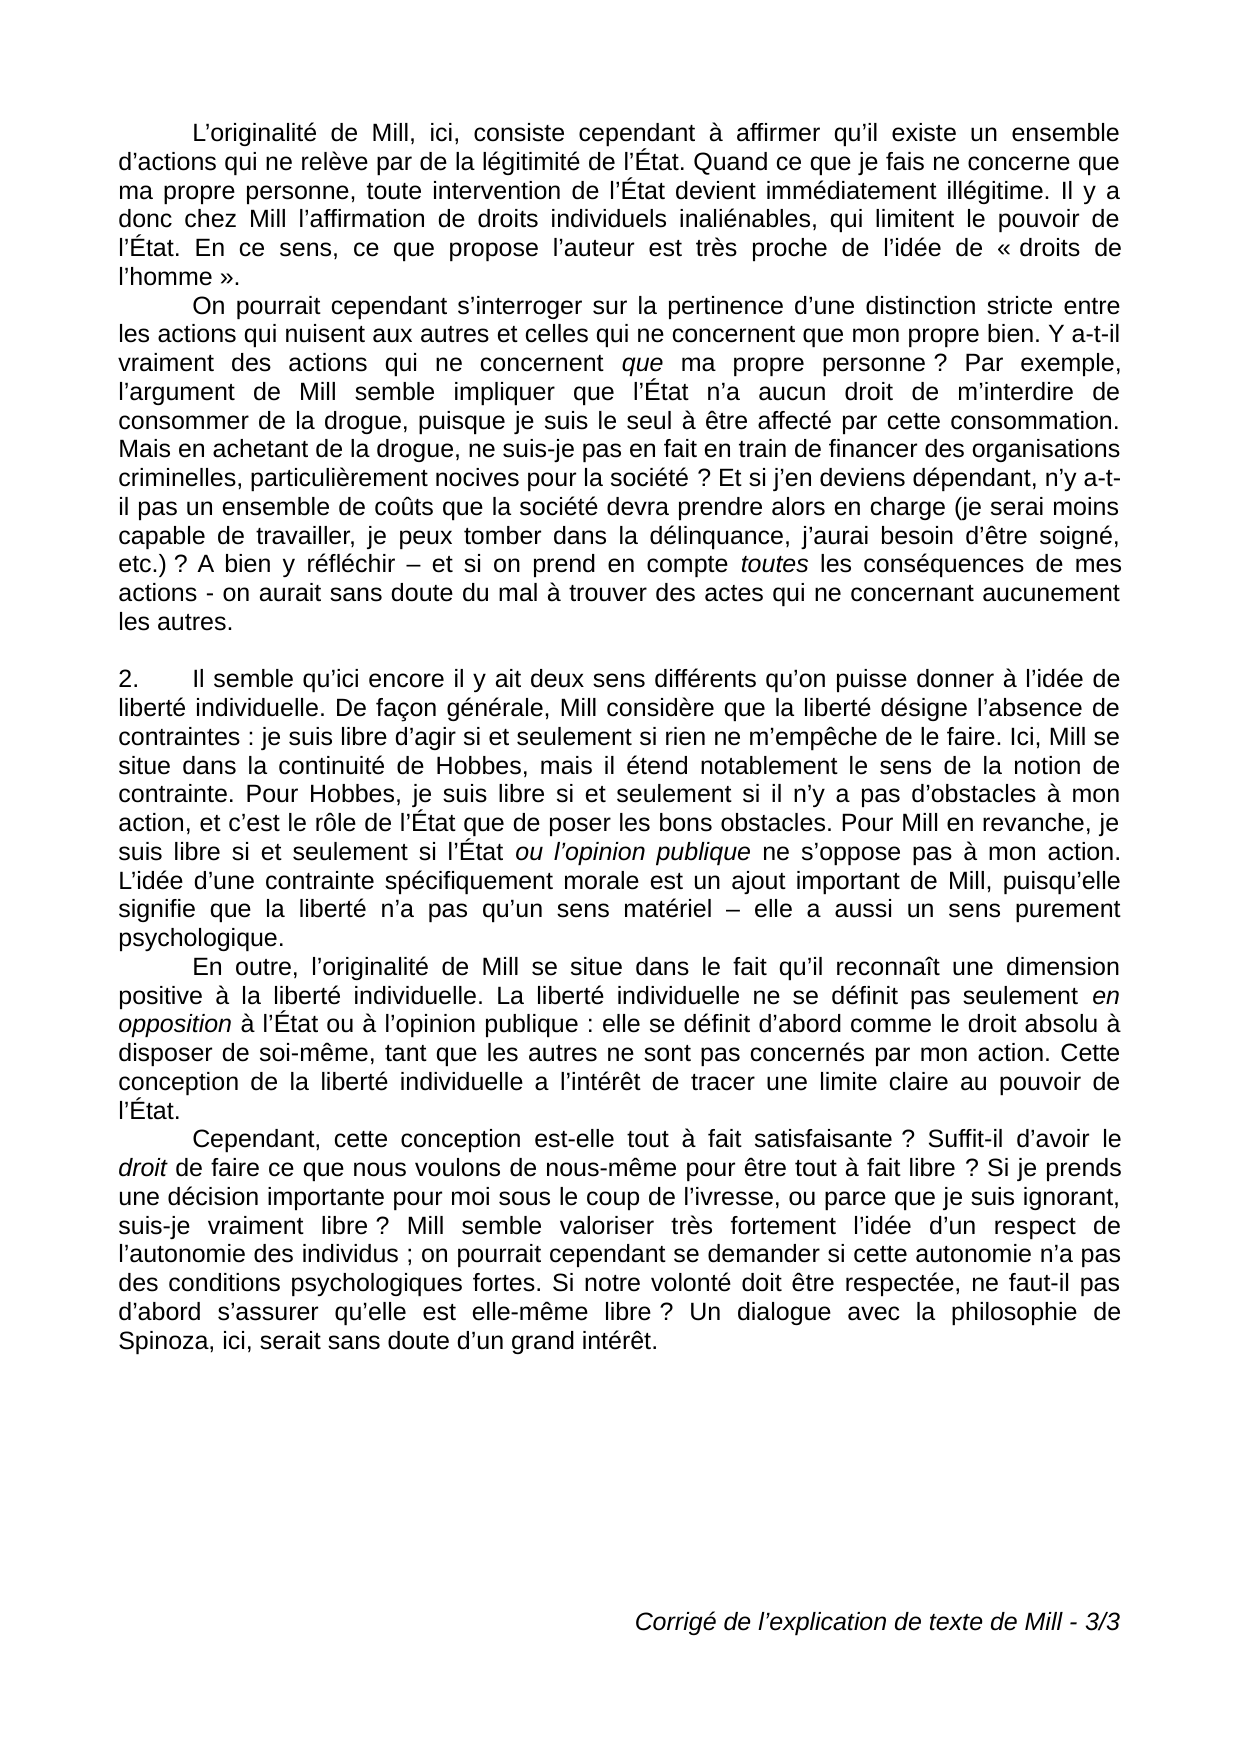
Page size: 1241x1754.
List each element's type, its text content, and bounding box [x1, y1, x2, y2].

text 2. Il semble qu’ici encore il y ait deux sens différents qu’on puisse donner à l’idée de liberté individuelle. De façon générale, Mill considère que la liberté désigne l’absence de contraintes : je suis libre d’agir si et seulement si rien ne m’empêche de le faire. Ici, Mill se situe dans la continuité de Hobbes, mais il étend notablement le sens de la notion de contrainte. Pour Hobbes, je suis libre si et seulement si il n’y a pas d’obstacles à mon action, et c’est le rôle de l’État que de poser les bons obstacles. Pour Mill en revanche, je suis libre si et seulement si l’État ou l’opinion publique ne s’oppose pas à mon action. L’idée d’une contrainte spécifiquement morale est un ajout important de Mill, puisqu’elle signifie que la liberté n’a pas qu’un sens matériel – elle a aussi un sens purement psychologique. [118, 664, 1122, 952]
text Cependant, cette conception est-elle tout à fait satisfaisante ? Suffit-il d’avoir le droit de faire ce que nous voulons de nous-même pour être tout à fait libre ? Si je prends une décision importante pour moi sous le coup de l’ivresse, ou parce que je suis ignorant, suis-je vraiment libre ? Mill semble valoriser très fortement l’idée d’un respect de l’autonomie des individus ; on pourrait cependant se demander si cette autonomie n’a pas des conditions psychologiques fortes. Si notre volonté doit être respectée, ne faut-il pas d’abord s’assurer qu’elle est elle-même libre ? Un dialogue avec la philosophie de Spinoza, ici, serait sans doute d’un grand intérêt. [118, 1124, 1122, 1354]
text On pourrait cependant s’interroger sur la pertinence d’une distinction stricte entre les actions qui nuisent aux autres et celles qui ne concernent que mon propre bien. Y a-t-il vraiment des actions qui ne concernent que ma propre personne ? Par exemple, l’argument de Mill semble impliquer que l’État n’a aucun droit de m’interdire de consommer de la drogue, puisque je suis le seul à être affecté par cette consommation. Mais en achetant de la drogue, ne suis-je pas en fait en train de financer des organisations criminelles, particulièrement nocives pour la société ? Et si j’en deviens dépendant, n’y a-t-il pas un ensemble de coûts que la société devra prendre alors en charge (je serai moins capable de travailler, je peux tomber dans la délinquance, j’aurai besoin d’être soigné, etc.) ? A bien y réfléchir – et si on prend en compte toutes les conséquences de mes actions - on aurait sans doute du mal à trouver des actes qui ne concernant aucunement les autres. [118, 291, 1122, 636]
text L’originalité de Mill, ici, consiste cependant à affirmer qu’il existe un ensemble d’actions qui ne relève par de la légitimité de l’État. Quand ce que je fais ne concerne que ma propre personne, toute intervention de l’État devient immédiatement illégitime. Il y a donc chez Mill l’affirmation de droits individuels inaliénables, qui limitent le pouvoir de l’État. En ce sens, ce que propose l’auteur est très proche de l’idée de « droits de l’homme ». [118, 118, 1122, 291]
text En outre, l’originalité de Mill se situe dans le fait qu’il reconnaît une dimension positive à la liberté individuelle. La liberté individuelle ne se définit pas seulement en opposition à l’État ou à l’opinion publique : elle se définit d’abord comme le droit absolu à disposer de soi-même, tant que les autres ne sont pas concernés par mon action. Cette conception de la liberté individuelle a l’intérêt de tracer une limite claire au pouvoir de l’État. [118, 952, 1122, 1124]
